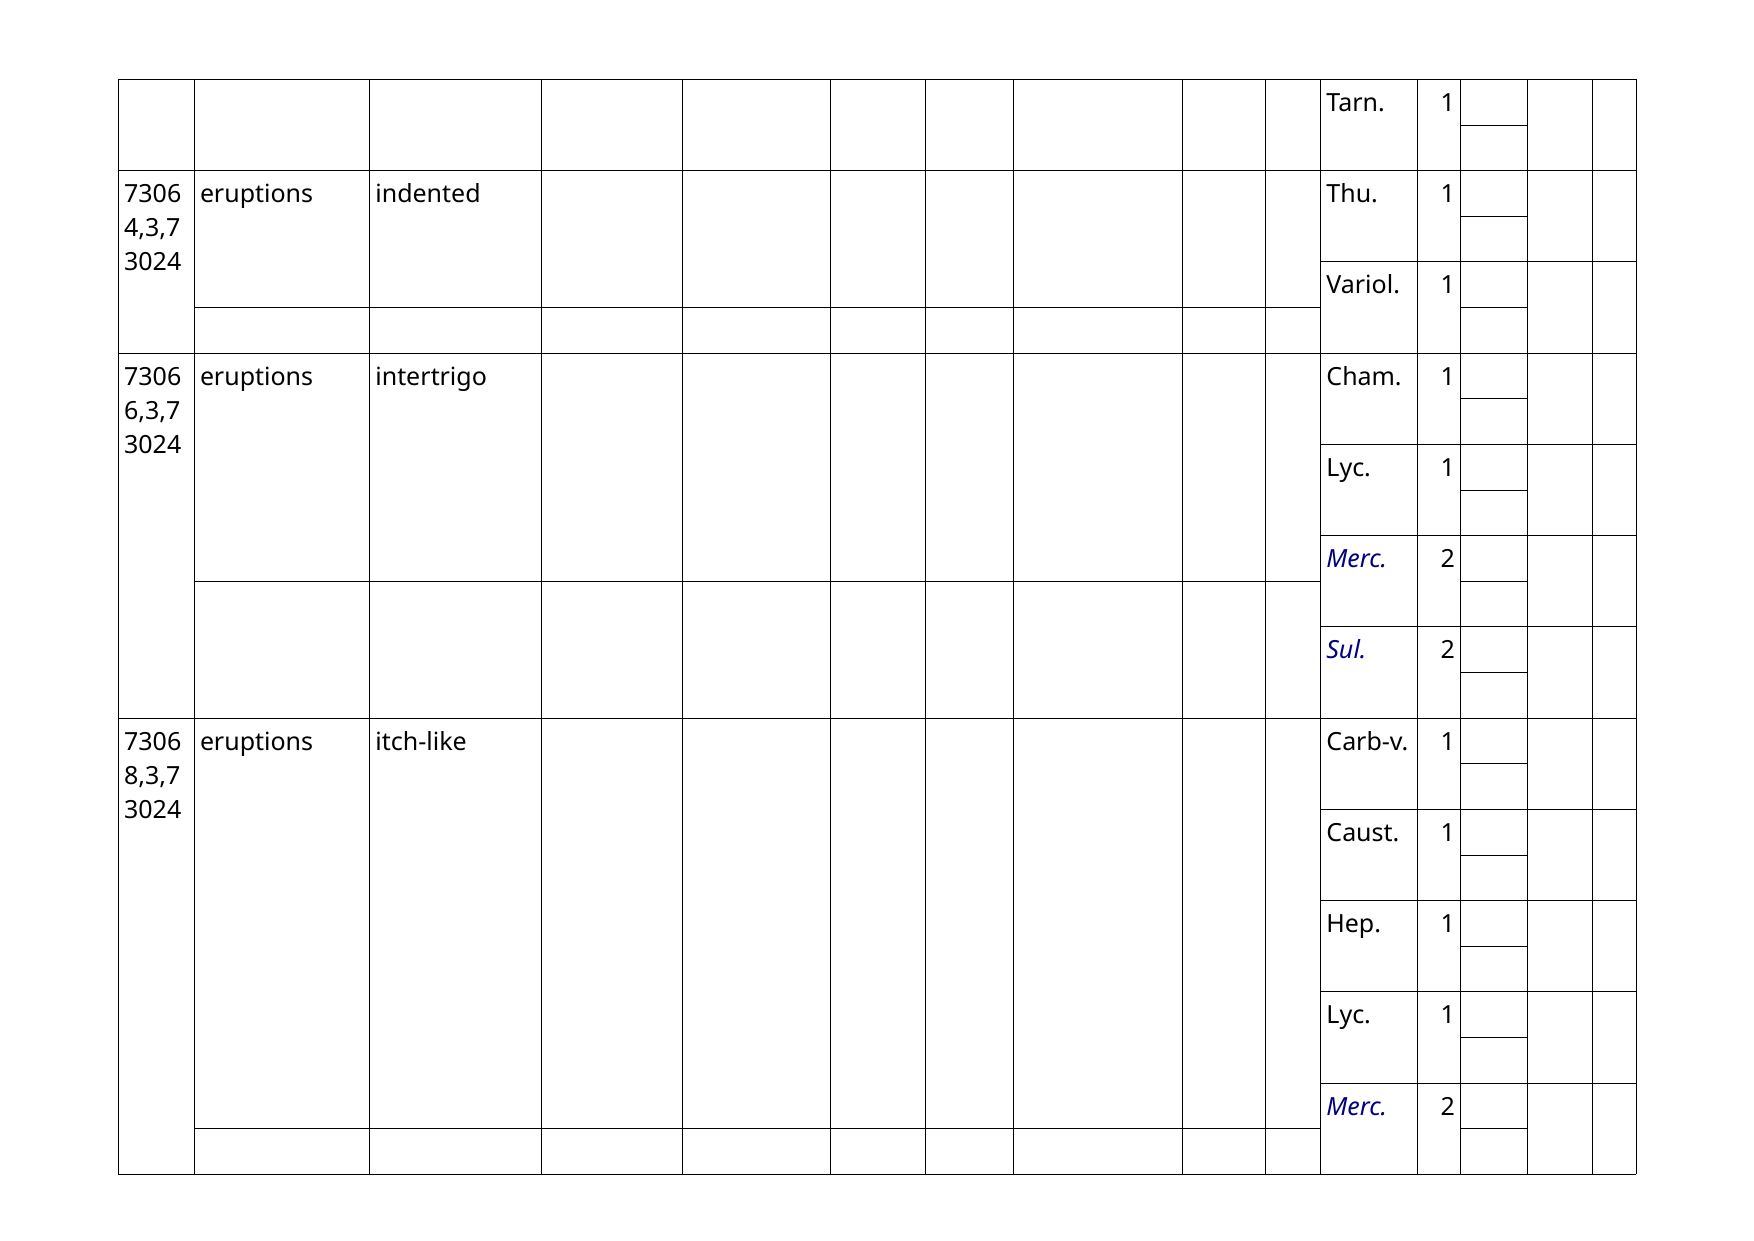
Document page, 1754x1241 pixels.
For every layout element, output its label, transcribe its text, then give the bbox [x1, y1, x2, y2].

table_cell 1 [1418, 354, 1460, 444]
table_cell [1593, 719, 1636, 809]
table_cell 2 [1418, 536, 1460, 626]
table_cell [1593, 901, 1636, 991]
table_cell [1461, 856, 1527, 900]
table_cell [370, 308, 541, 353]
table_cell 1 [1418, 719, 1460, 809]
table_cell [1461, 171, 1527, 216]
table_cell [1528, 992, 1592, 1083]
table_cell [1593, 171, 1636, 261]
table_cell [1183, 80, 1265, 170]
table_cell [1461, 126, 1527, 170]
table_cell 2 [1418, 1084, 1460, 1174]
table_cell [1461, 901, 1527, 946]
table_cell [1593, 445, 1636, 535]
table_cell [1461, 491, 1527, 535]
table_cell itch-like [370, 719, 541, 1128]
table_cell 1 [1418, 992, 1460, 1083]
table_cell [831, 582, 925, 718]
table_cell [1593, 536, 1636, 626]
table_cell [926, 171, 1013, 307]
table_cell [1014, 1129, 1182, 1174]
table_cell [1593, 810, 1636, 900]
table_cell 1 [1418, 445, 1460, 535]
table_cell indented [370, 171, 541, 307]
table_cell Thu. [1321, 171, 1417, 261]
table_cell [1461, 354, 1527, 398]
table_cell Merc. [1321, 536, 1417, 626]
table_cell [1461, 1084, 1527, 1128]
table_cell [1183, 582, 1265, 718]
table_cell [1528, 1084, 1592, 1174]
table_cell [195, 308, 369, 353]
table_cell [1266, 1129, 1320, 1174]
table_cell [1014, 719, 1182, 1128]
table_cell [195, 80, 369, 170]
table_cell [1461, 992, 1527, 1037]
table_cell [831, 308, 925, 353]
table_cell [1461, 217, 1527, 261]
table_cell 73064,3,73024 [119, 171, 194, 353]
table_cell [1461, 80, 1527, 124]
table_cell [1266, 582, 1320, 718]
table_cell [683, 308, 830, 353]
table_cell [1266, 308, 1320, 353]
table_cell [926, 582, 1013, 718]
table_cell 1 [1418, 901, 1460, 991]
table_cell [683, 80, 830, 170]
table_cell [1528, 80, 1592, 170]
table_cell 1 [1418, 810, 1460, 900]
table_cell Caust. [1321, 810, 1417, 900]
table_cell [1528, 354, 1592, 444]
table_cell 1 [1418, 80, 1460, 170]
table_cell [1461, 627, 1527, 672]
table_cell Carb-v. [1321, 719, 1417, 809]
table_cell [1266, 80, 1320, 170]
table_cell [926, 80, 1013, 170]
table_cell [683, 171, 830, 307]
table_cell [1461, 582, 1527, 626]
table_cell [1461, 262, 1527, 307]
table_cell [1014, 582, 1182, 718]
table_cell [1593, 1084, 1636, 1174]
table_cell [1461, 536, 1527, 581]
table_cell [831, 354, 925, 581]
table_cell Hep. [1321, 901, 1417, 991]
table_cell [1183, 1129, 1265, 1174]
table_cell [1593, 80, 1636, 170]
table_cell eruptions [195, 719, 369, 1128]
table_cell eruptions [195, 354, 369, 581]
table_cell [1183, 719, 1265, 1128]
table_cell [1528, 627, 1592, 718]
table_cell [831, 1129, 925, 1174]
table_cell [831, 171, 925, 307]
table_cell [195, 582, 369, 718]
table_cell [542, 354, 682, 581]
table_cell Lyc. [1321, 445, 1417, 535]
table_cell [1528, 445, 1592, 535]
table_cell [1461, 399, 1527, 444]
table_cell [1528, 901, 1592, 991]
table_cell [542, 582, 682, 718]
table_cell [370, 80, 541, 170]
table_cell [1461, 810, 1527, 854]
table_cell [195, 1129, 369, 1174]
table_cell [1266, 719, 1320, 1128]
table_cell [683, 719, 830, 1128]
table_cell [1461, 1038, 1527, 1083]
table_cell [926, 354, 1013, 581]
table_cell eruptions [195, 171, 369, 307]
table_cell [542, 80, 682, 170]
table_cell [683, 354, 830, 581]
table_cell 73066,3,73024 [119, 354, 194, 718]
table_cell [683, 582, 830, 718]
table_cell Sul. [1321, 627, 1417, 718]
table_cell 73068,3,73024 [119, 719, 194, 1174]
table_cell [1528, 536, 1592, 626]
table_cell [1183, 308, 1265, 353]
table_cell Variol. [1321, 262, 1417, 353]
table_cell [1014, 354, 1182, 581]
table_cell [1183, 354, 1265, 581]
table_cell [1593, 627, 1636, 718]
table_cell [926, 719, 1013, 1128]
table_cell Cham. [1321, 354, 1417, 444]
table_cell [1461, 673, 1527, 718]
table_cell [542, 171, 682, 307]
table_cell intertrigo [370, 354, 541, 581]
table_cell [1266, 354, 1320, 581]
table_cell [1266, 171, 1320, 307]
table_cell [1461, 764, 1527, 809]
table_cell [1461, 445, 1527, 489]
table_cell [1461, 308, 1527, 353]
table_cell [1593, 262, 1636, 353]
table_cell [370, 1129, 541, 1174]
table_cell [1528, 719, 1592, 809]
table_cell [1528, 810, 1592, 900]
table_cell [1461, 719, 1527, 763]
table_cell [370, 582, 541, 718]
table_cell [1014, 308, 1182, 353]
table_cell 1 [1418, 171, 1460, 261]
table_cell [1593, 992, 1636, 1083]
table_cell Lyc. [1321, 992, 1417, 1083]
table_cell 1 [1418, 262, 1460, 353]
table_cell Tarn. [1321, 80, 1417, 170]
table_cell [926, 308, 1013, 353]
table_cell [542, 1129, 682, 1174]
table_cell [1014, 80, 1182, 170]
table_cell [1593, 354, 1636, 444]
table_cell [683, 1129, 830, 1174]
table_cell [1183, 171, 1265, 307]
table_cell [542, 308, 682, 353]
table_cell [1461, 1129, 1527, 1174]
table_cell Merc. [1321, 1084, 1417, 1174]
table_cell [926, 1129, 1013, 1174]
table_cell [119, 80, 194, 170]
table_cell [831, 80, 925, 170]
table_cell [831, 719, 925, 1128]
table_cell [1461, 947, 1527, 991]
table_cell [1528, 262, 1592, 353]
table_cell [1528, 171, 1592, 261]
table_cell [1014, 171, 1182, 307]
table_cell 2 [1418, 627, 1460, 718]
table_cell [542, 719, 682, 1128]
